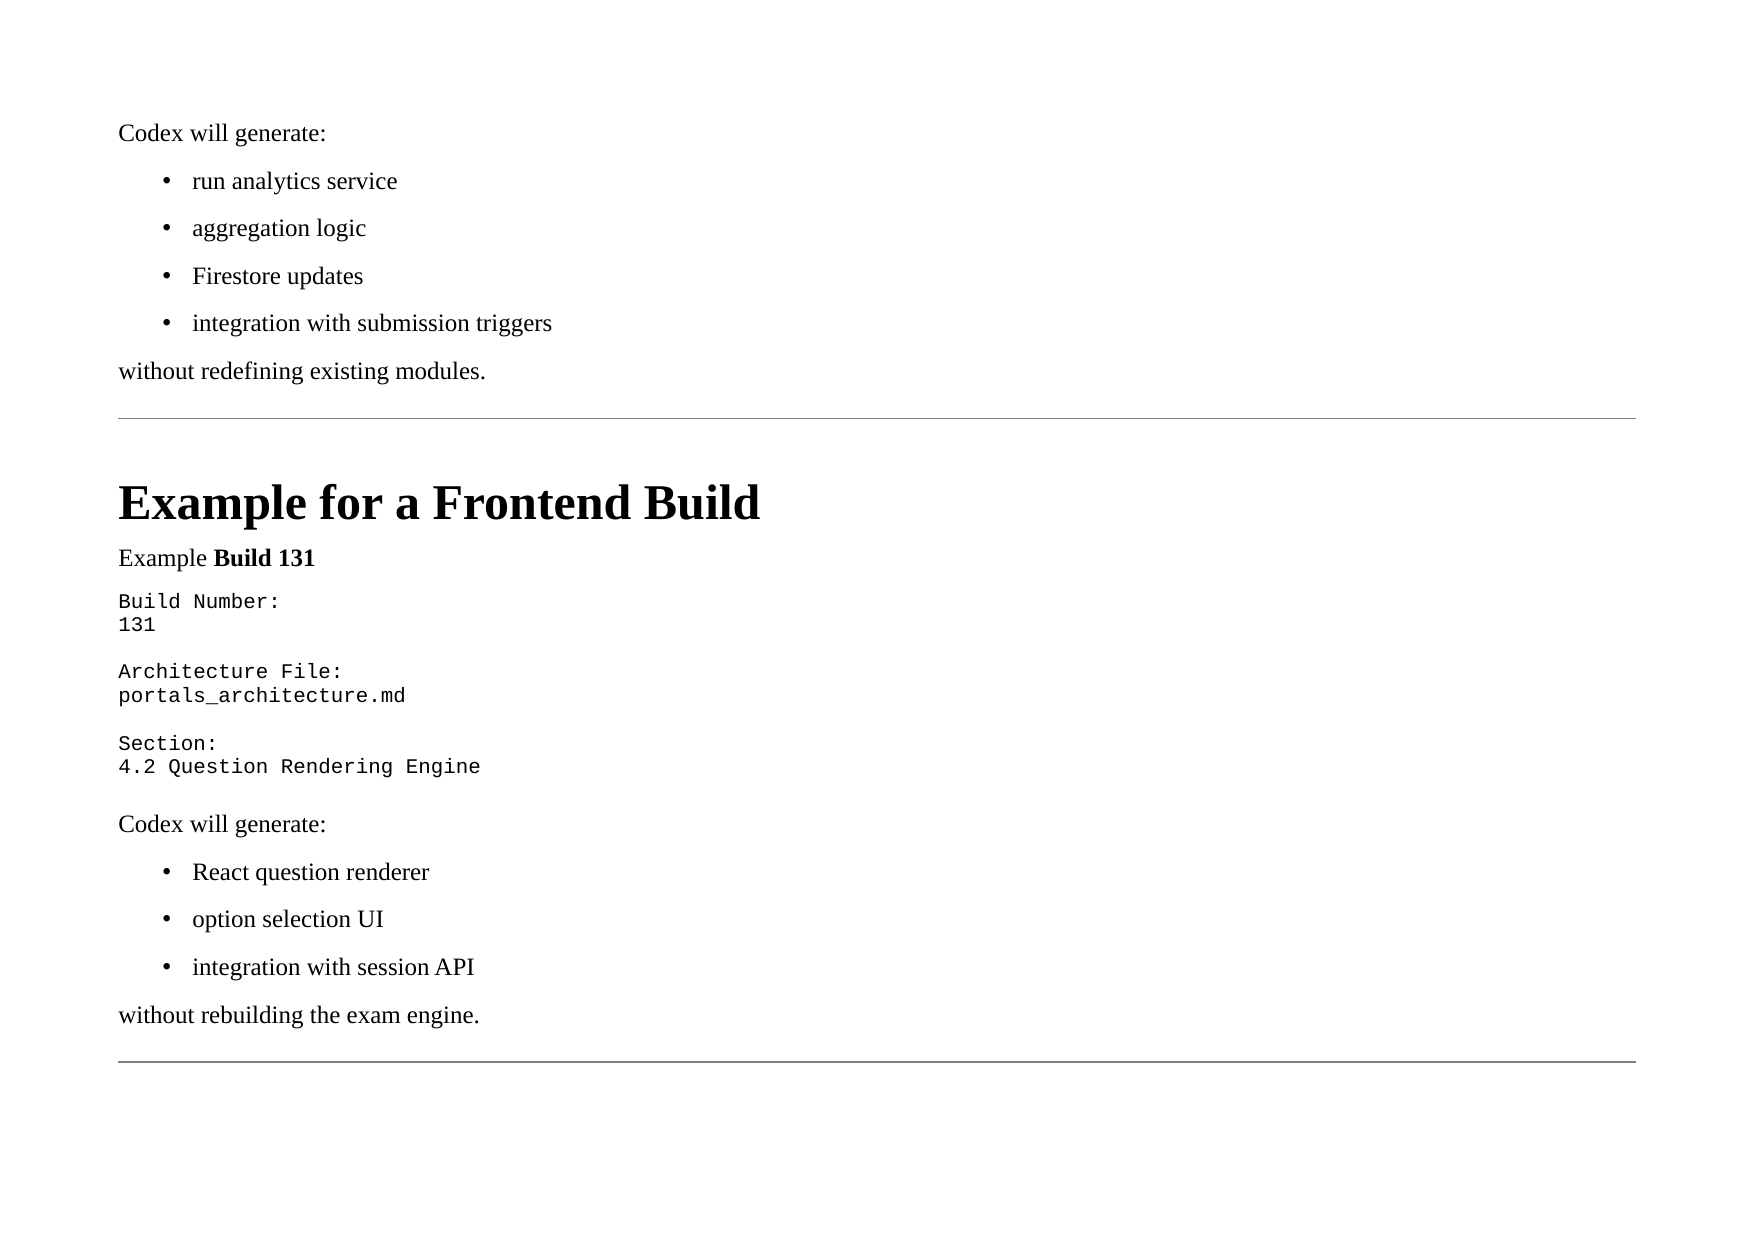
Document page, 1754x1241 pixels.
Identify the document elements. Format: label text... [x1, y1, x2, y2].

list run analytics service [162, 166, 1636, 194]
text portals_architecture.md [118, 685, 1636, 709]
text 4.2 Question Rendering Engine [118, 756, 1636, 780]
list option selection UI [162, 904, 1636, 933]
text Architecture File: [118, 662, 1636, 685]
text Example Build 131 [118, 543, 1636, 572]
text without rebuilding the exam engine. [118, 1000, 1636, 1028]
list Firestore updates [162, 261, 1636, 290]
text Section: [118, 732, 1636, 756]
list aggregation logic [162, 213, 1636, 242]
subtitle Example for a Frontend Build [118, 473, 1636, 531]
text Codex will generate: [118, 809, 1636, 838]
text without redefining existing modules. [118, 356, 1636, 385]
list integration with submission triggers [162, 308, 1636, 337]
text Codex will generate: [118, 118, 1636, 147]
text 131 [118, 614, 1636, 638]
text Build Number: [118, 591, 1636, 614]
list integration with session API [162, 952, 1636, 981]
list React question renderer [162, 857, 1636, 886]
